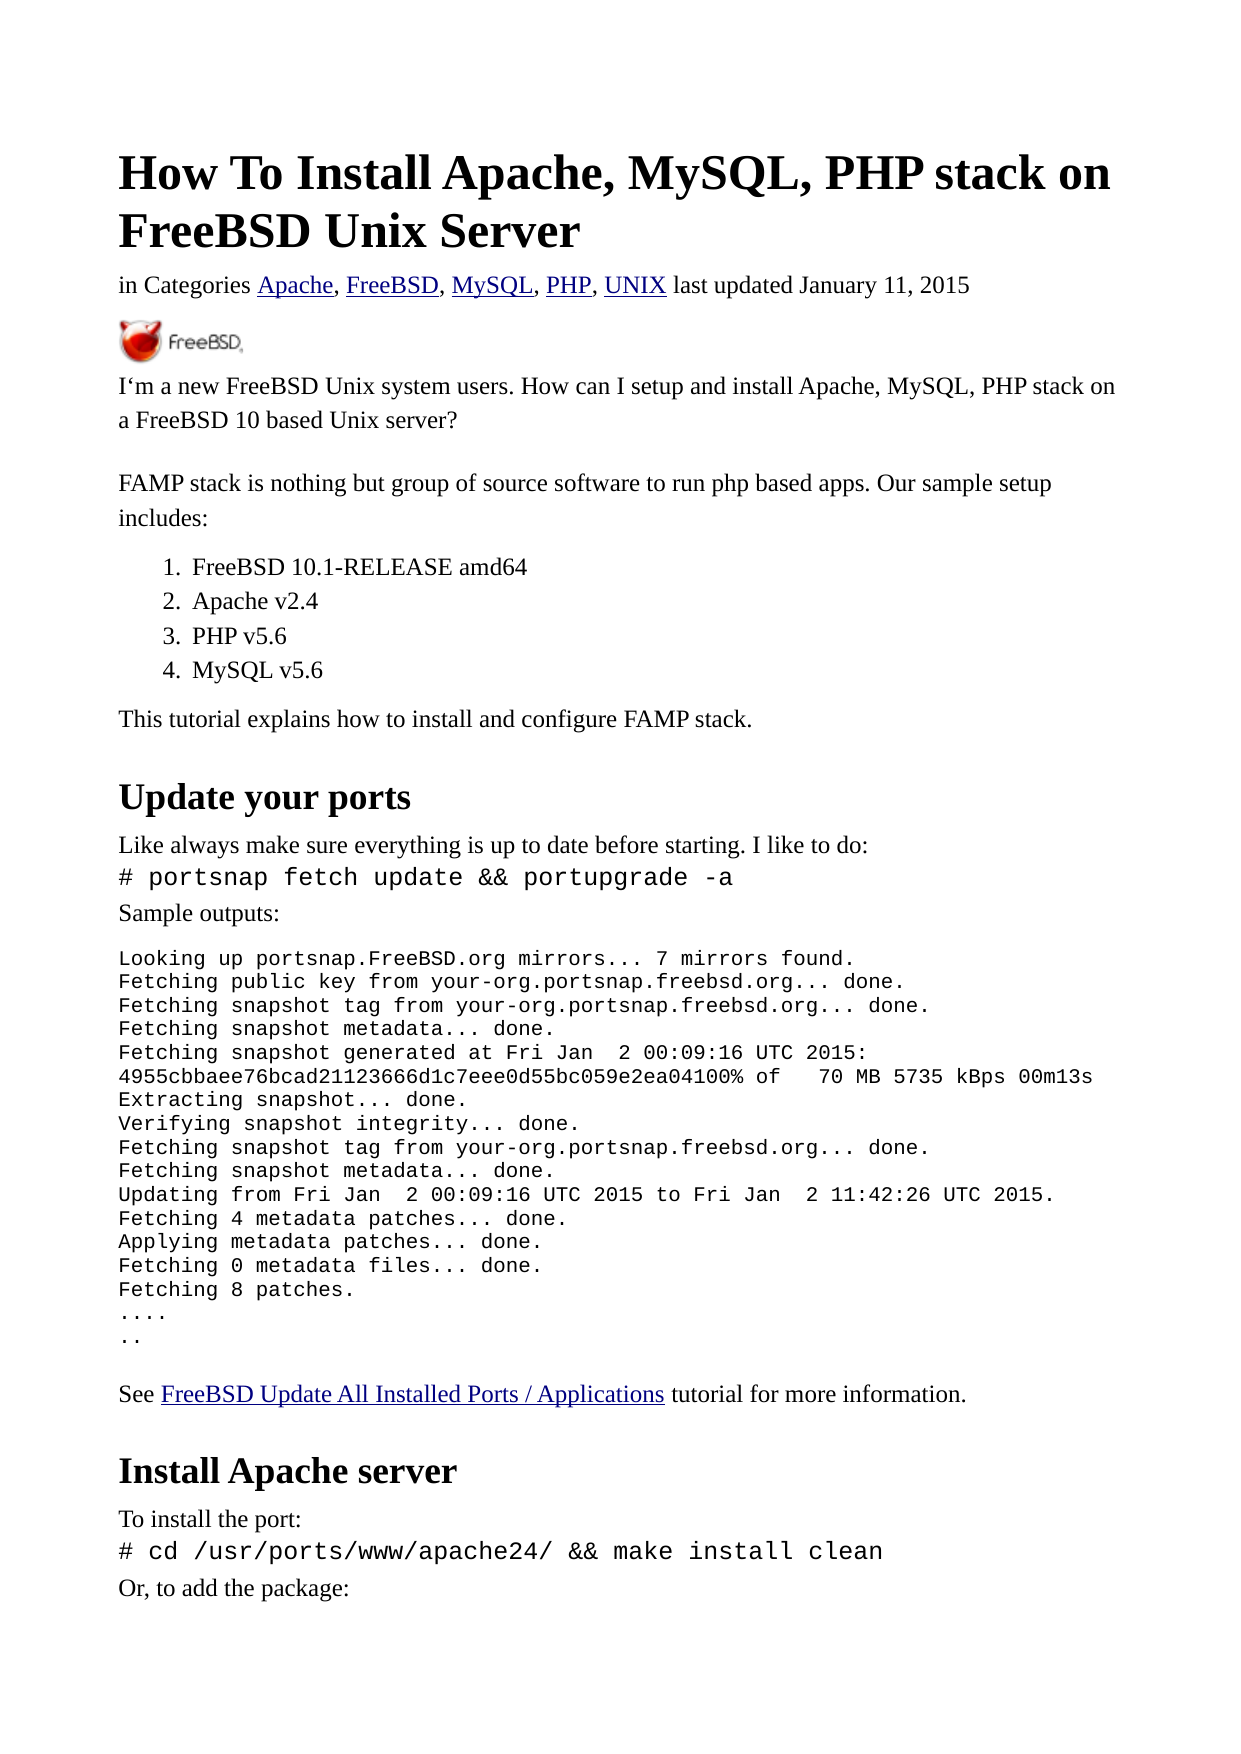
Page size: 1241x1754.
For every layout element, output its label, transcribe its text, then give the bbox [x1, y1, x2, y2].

text This tutorial explains how to install and configure FAMP stack. [118, 704, 1122, 733]
text See FreeBSD Update All Installed Ports / Applications tutorial for more information. [118, 1379, 1122, 1408]
text Fetching snapshot tag from your-org.portsnap.freebsd.org... done. [118, 995, 1122, 1018]
list FreeBSD 10.1-RELEASE amd64 [162, 552, 1122, 581]
text Fetching public key from your-org.portsnap.freebsd.org... done. [118, 971, 1122, 995]
text .. [118, 1326, 1122, 1349]
text To install the port: # cd /usr/ports/www/apache24/ && make install clean Or, to add the package: [118, 1504, 1122, 1602]
text .... [118, 1302, 1122, 1326]
text 4955cbbaee76bcad21123666d1c7eee0d55bc059e2ea04100% of 70 MB 5735 kBps 00m13s [118, 1066, 1122, 1089]
text Extracting snapshot... done. [118, 1089, 1122, 1113]
text Fetching snapshot metadata... done. [118, 1018, 1122, 1042]
text I‘m a new FreeBSD Unix system users. How can I setup and install Apache, MySQL, PHP stack on a FreeBSD 10 based Unix server? FAMP stack is nothing but group of source software to run php based apps. Our sample setup includes: [118, 371, 1122, 532]
picture [118, 319, 244, 365]
text Looking up portsnap.FreeBSD.org mirrors... 7 mirrors found. [118, 947, 1122, 971]
text in Categories Apache, FreeBSD, MySQL, PHP, UNIX last updated January 11, 2015 [118, 271, 1122, 299]
list MySQL v5.6 [162, 655, 1122, 684]
text Fetching snapshot generated at Fri Jan 2 00:09:16 UTC 2015: [118, 1042, 1122, 1066]
text Fetching snapshot tag from your-org.portsnap.freebsd.org... done. [118, 1137, 1122, 1160]
text Updating from Fri Jan 2 00:09:16 UTC 2015 to Fri Jan 2 11:42:26 UTC 2015. [118, 1184, 1122, 1208]
text Applying metadata patches... done. [118, 1231, 1122, 1255]
text Fetching 0 metadata files... done. [118, 1255, 1122, 1278]
subtitle Update your ports [118, 774, 1122, 817]
list PHP v5.6 [162, 621, 1122, 650]
text Fetching 8 patches. [118, 1278, 1122, 1302]
list Apache v2.4 [162, 586, 1122, 615]
text Like always make sure everything is up to date before starting. I like to do: # portsnap fetch update && portupgrade -a Sample outputs: [118, 830, 1122, 927]
text Verifying snapshot integrity... done. [118, 1113, 1122, 1137]
subtitle How To Install Apache, MySQL, PHP stack on FreeBSD Unix Server [118, 143, 1122, 258]
text Fetching snapshot metadata... done. [118, 1160, 1122, 1184]
subtitle Install Apache server [118, 1449, 1122, 1492]
text Fetching 4 metadata patches... done. [118, 1208, 1122, 1231]
